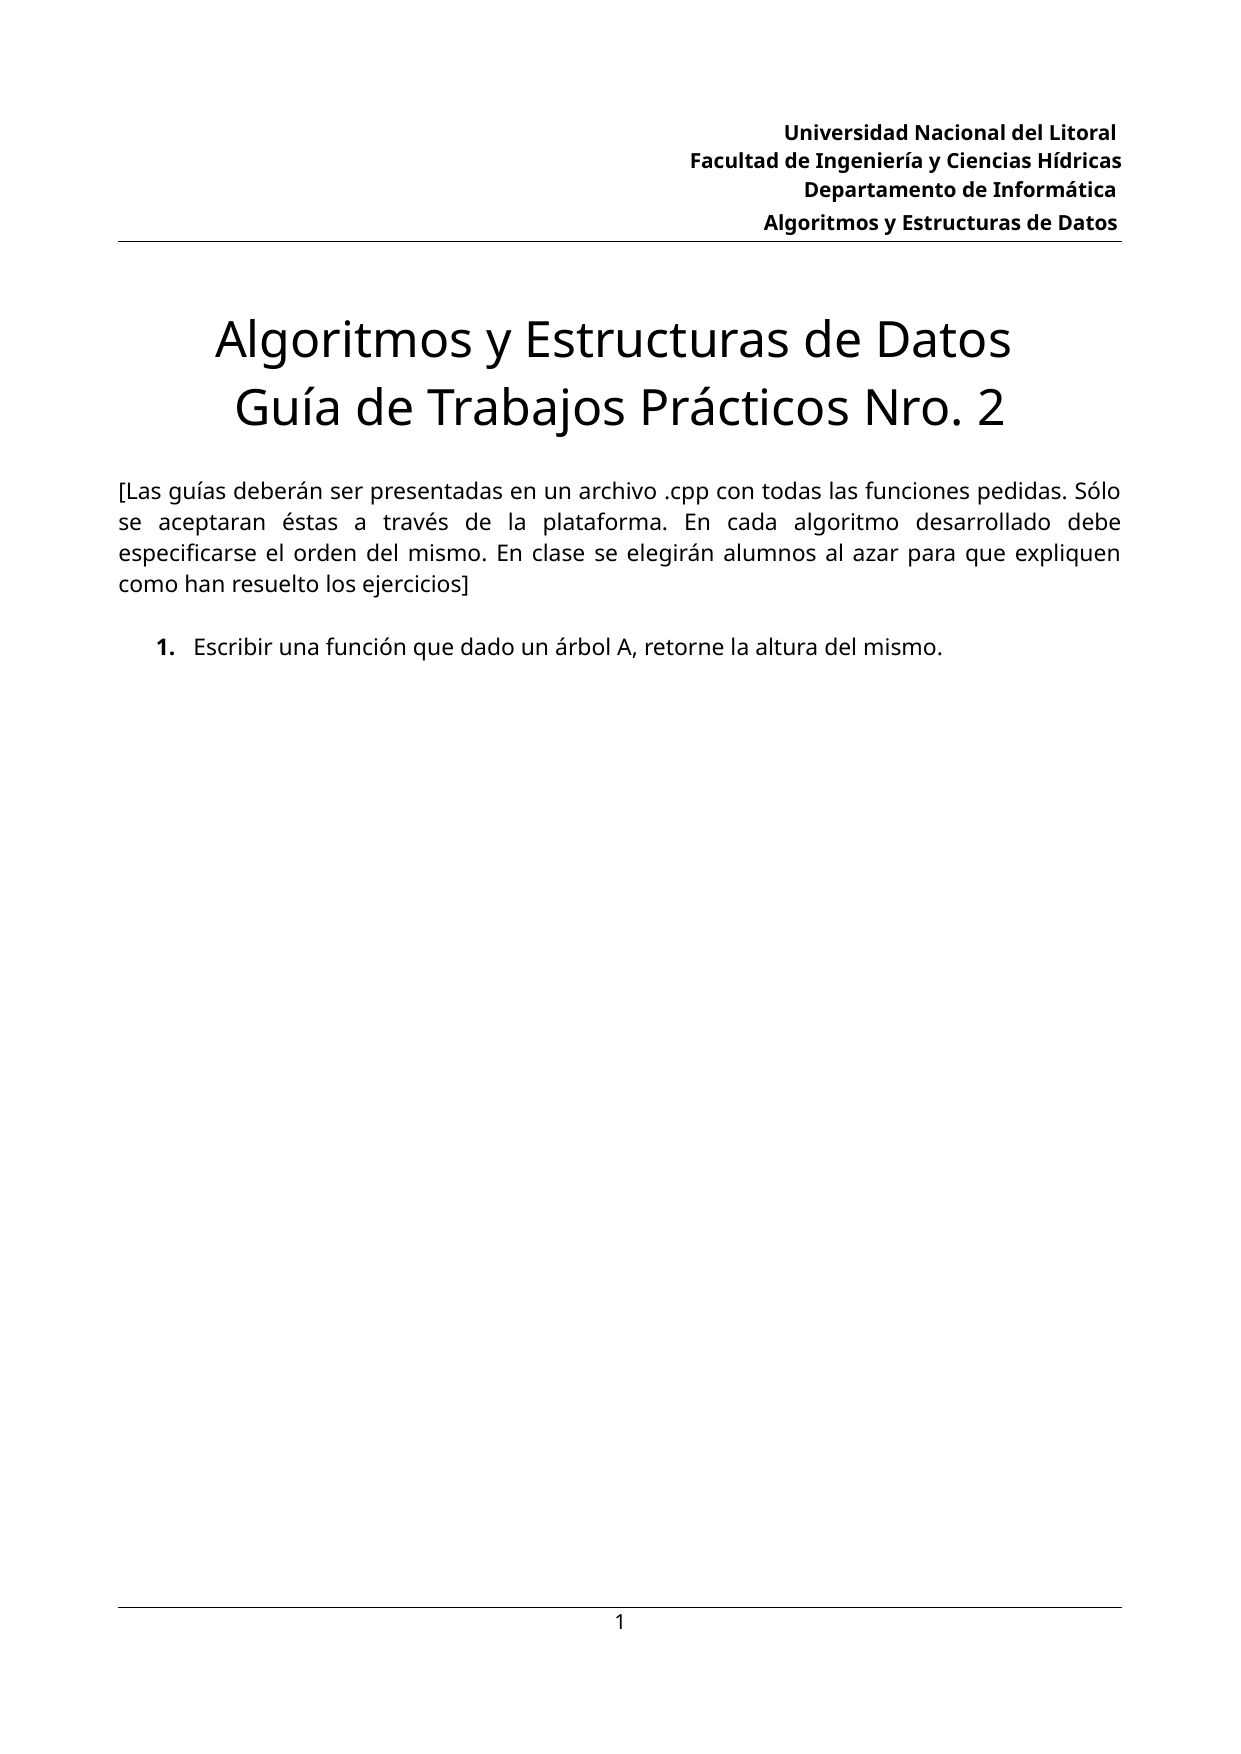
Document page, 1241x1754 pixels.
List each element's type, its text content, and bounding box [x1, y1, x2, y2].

list Escribir una función que dado un árbol A, retorne la altura del mismo. [156, 631, 1122, 662]
text Guía de Trabajos Prácticos Nro. 2 [118, 372, 1122, 441]
text Algoritmos y Estructuras de Datos [118, 304, 1122, 372]
text [Las guías deberán ser presentadas en un archivo .cpp con todas las funciones pedidas. Sólo se aceptaran éstas a través de la plataforma. En cada algoritmo desarrollado debe especificarse el orden del mismo. En clase se elegirán alumnos al azar para que expliquen como han resuelto los ejercicios] [118, 474, 1122, 599]
